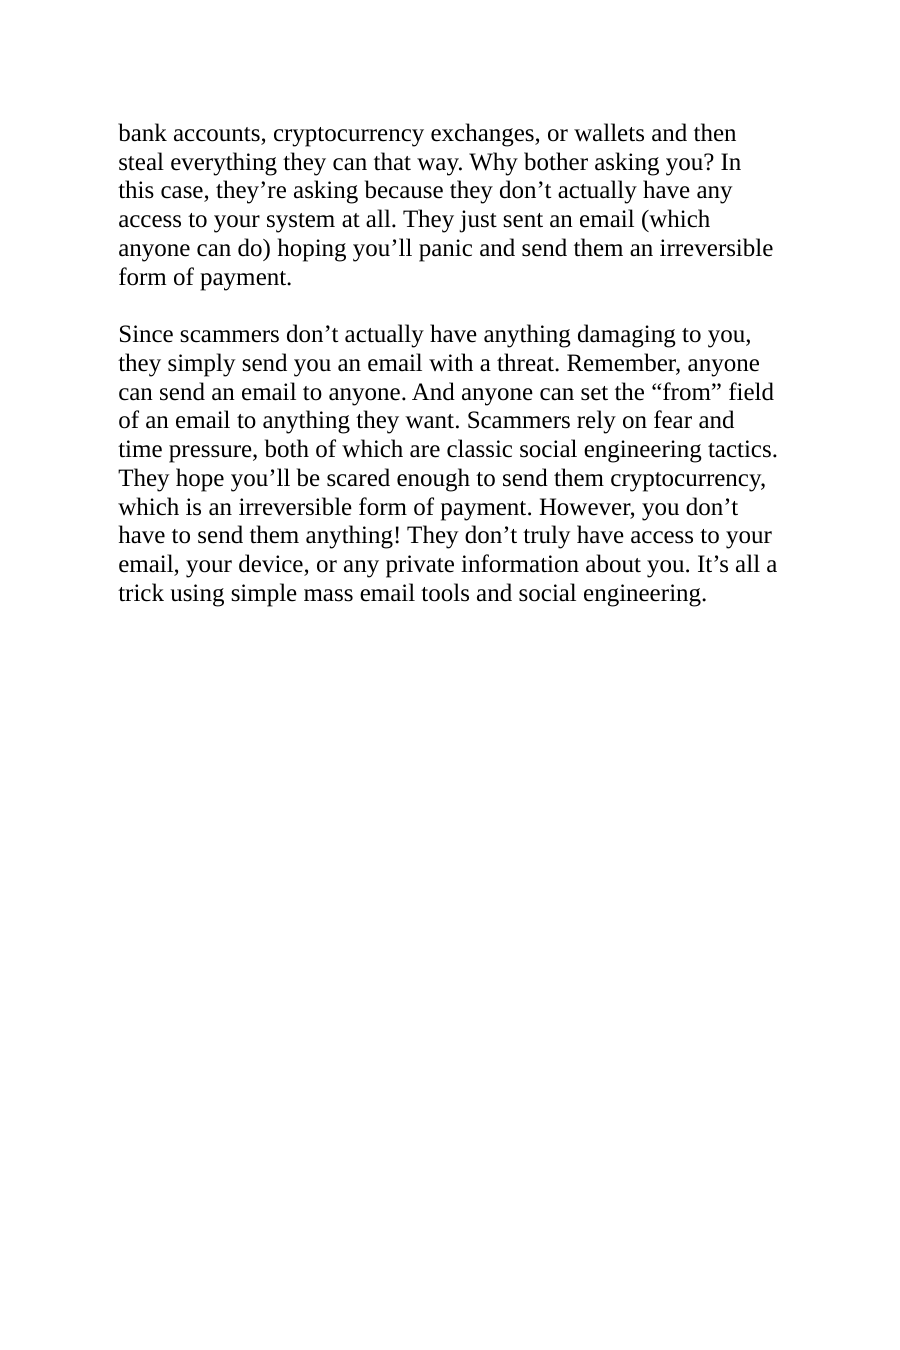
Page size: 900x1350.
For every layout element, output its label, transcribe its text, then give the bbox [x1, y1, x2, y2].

text bank accounts, cryptocurrency exchanges, or wallets and then steal everything they can that way. Why bother asking you? In this case, they’re asking because they don’t actually have any access to your system at all. They just sent an email (which anyone can do) hoping you’ll panic and send them an irreversible form of payment. [118, 118, 782, 291]
text Since scammers don’t actually have anything damaging to you, they simply send you an email with a threat. Remember, anyone can send an email to anyone. And anyone can set the “from” field of an email to anything they want. Scammers rely on fear and time pressure, both of which are classic social engineering tactics. They hope you’ll be scared enough to send them cryptocurrency, which is an irreversible form of payment. However, you don’t have to send them anything! They don’t truly have access to your email, your device, or any private information about you. It’s all a trick using simple mass email tools and social engineering. [118, 319, 782, 607]
